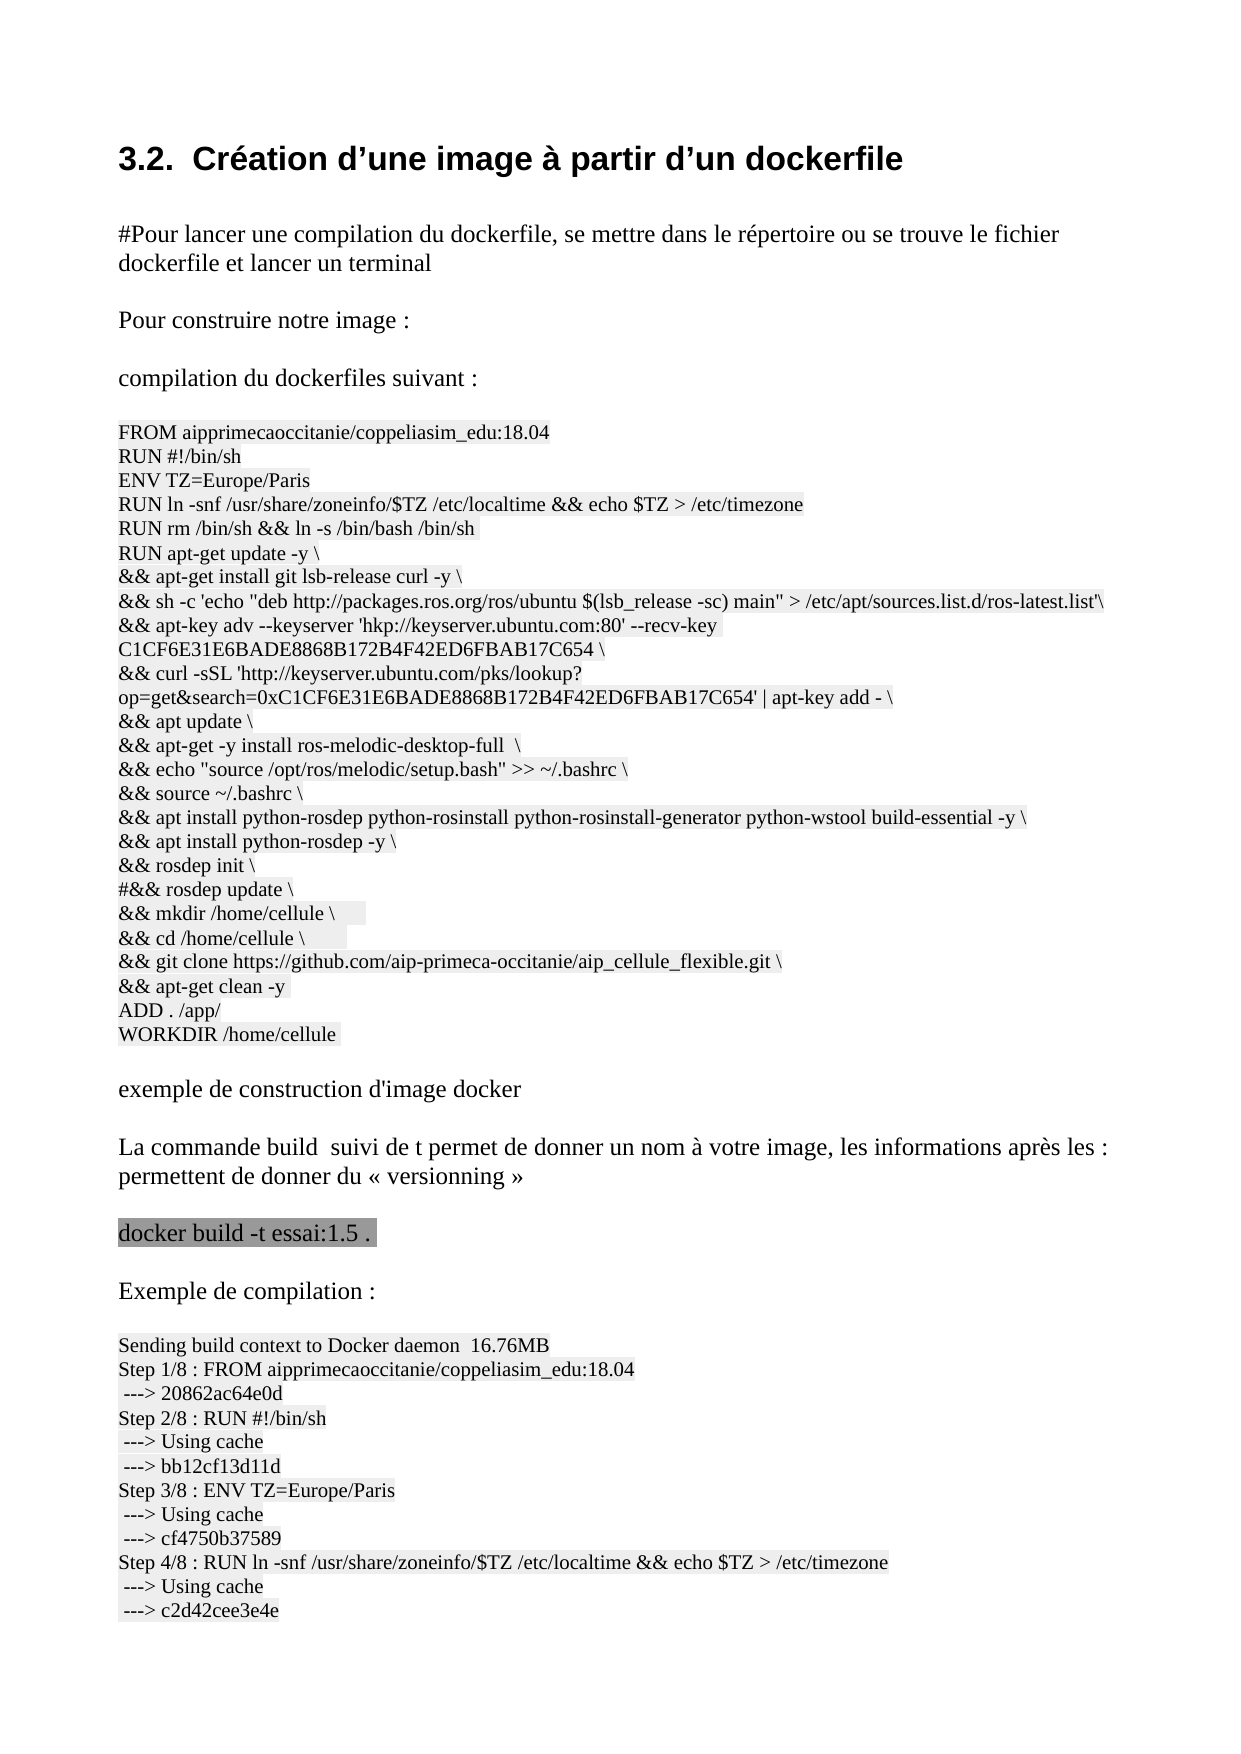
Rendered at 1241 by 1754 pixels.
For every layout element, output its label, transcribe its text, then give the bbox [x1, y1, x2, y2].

text ENV TZ=Europe/Paris [118, 468, 1122, 492]
text ---> Using cache [118, 1502, 1122, 1526]
text && apt-get install git lsb-release curl -y \ [118, 564, 1122, 588]
text && curl -sSL 'http://keyserver.ubuntu.com/pks/lookup?op=get&search=0xC1CF6E31E6BADE8868B172B4F42ED6FBAB17C654' | apt-key add - \ [118, 661, 1122, 709]
text RUN #!/bin/sh [118, 444, 1122, 468]
text Step 1/8 : FROM aipprimecaoccitanie/coppeliasim_edu:18.04 [118, 1357, 1122, 1381]
text RUN ln -snf /usr/share/zoneinfo/$TZ /etc/localtime && echo $TZ > /etc/timezone [118, 492, 1122, 516]
text && apt install python-rosdep python-rosinstall python-rosinstall-generator python-wstool build-essential -y \ [118, 805, 1122, 829]
text compilation du dockerfiles suivant : [118, 363, 1122, 391]
text ---> Using cache [118, 1429, 1122, 1453]
text Sending build context to Docker daemon 16.76MB [118, 1333, 1122, 1357]
text Step 4/8 : RUN ln -snf /usr/share/zoneinfo/$TZ /etc/localtime && echo $TZ > /etc/timezone [118, 1550, 1122, 1574]
text Step 3/8 : ENV TZ=Europe/Paris [118, 1478, 1122, 1502]
text && mkdir /home/cellule \ [118, 901, 1122, 925]
text Exemple de compilation : [118, 1276, 1122, 1304]
text && git clone https://github.com/aip-primeca-occitanie/aip_cellule_flexible.git \ [118, 949, 1122, 973]
text && apt-get -y install ros-melodic-desktop-full \ [118, 733, 1122, 757]
text docker build -t essai:1.5 . [118, 1218, 1122, 1247]
text && apt-get clean -y [118, 973, 1122, 998]
text ---> bb12cf13d11d [118, 1453, 1122, 1478]
text ---> c2d42cee3e4e [118, 1598, 1122, 1622]
text Step 2/8 : RUN #!/bin/sh [118, 1405, 1122, 1429]
text && sh -c 'echo "deb http://packages.ros.org/ros/ubuntu $(lsb_release -sc) main" > /etc/apt/sources.list.d/ros-latest.list'\ [118, 588, 1122, 613]
text La commande build suivi de t permet de donner un nom à votre image, les informations après les : permettent de donner du « versionning » [118, 1132, 1122, 1189]
text && apt update \ [118, 709, 1122, 733]
text ---> 20862ac64e0d [118, 1381, 1122, 1405]
text #Pour lancer une compilation du dockerfile, se mettre dans le répertoire ou se trouve le fichier dockerfile et lancer un terminal [118, 219, 1122, 276]
text && cd /home/cellule \ [118, 925, 1122, 949]
text RUN apt-get update -y \ [118, 540, 1122, 564]
text RUN rm /bin/sh && ln -s /bin/bash /bin/sh [118, 516, 1122, 540]
text && apt-key adv --keyserver 'hkp://keyserver.ubuntu.com:80' --recv-key C1CF6E31E6BADE8868B172B4F42ED6FBAB17C654 \ [118, 613, 1122, 661]
text ---> Using cache [118, 1574, 1122, 1598]
text && apt install python-rosdep -y \ [118, 829, 1122, 853]
text WORKDIR /home/cellule [118, 1022, 1122, 1046]
text && rosdep init \ [118, 853, 1122, 877]
text exemple de construction d'image docker [118, 1074, 1122, 1103]
text Pour construire notre image : [118, 305, 1122, 334]
subtitle Création d’une image à partir d’un dockerfile [118, 139, 1122, 178]
text ADD . /app/ [118, 998, 1122, 1022]
text && source ~/.bashrc \ [118, 781, 1122, 805]
text && echo "source /opt/ros/melodic/setup.bash" >> ~/.bashrc \ [118, 757, 1122, 781]
text #&& rosdep update \ [118, 877, 1122, 901]
text ---> cf4750b37589 [118, 1526, 1122, 1550]
text FROM aipprimecaoccitanie/coppeliasim_edu:18.04 [118, 420, 1122, 444]
